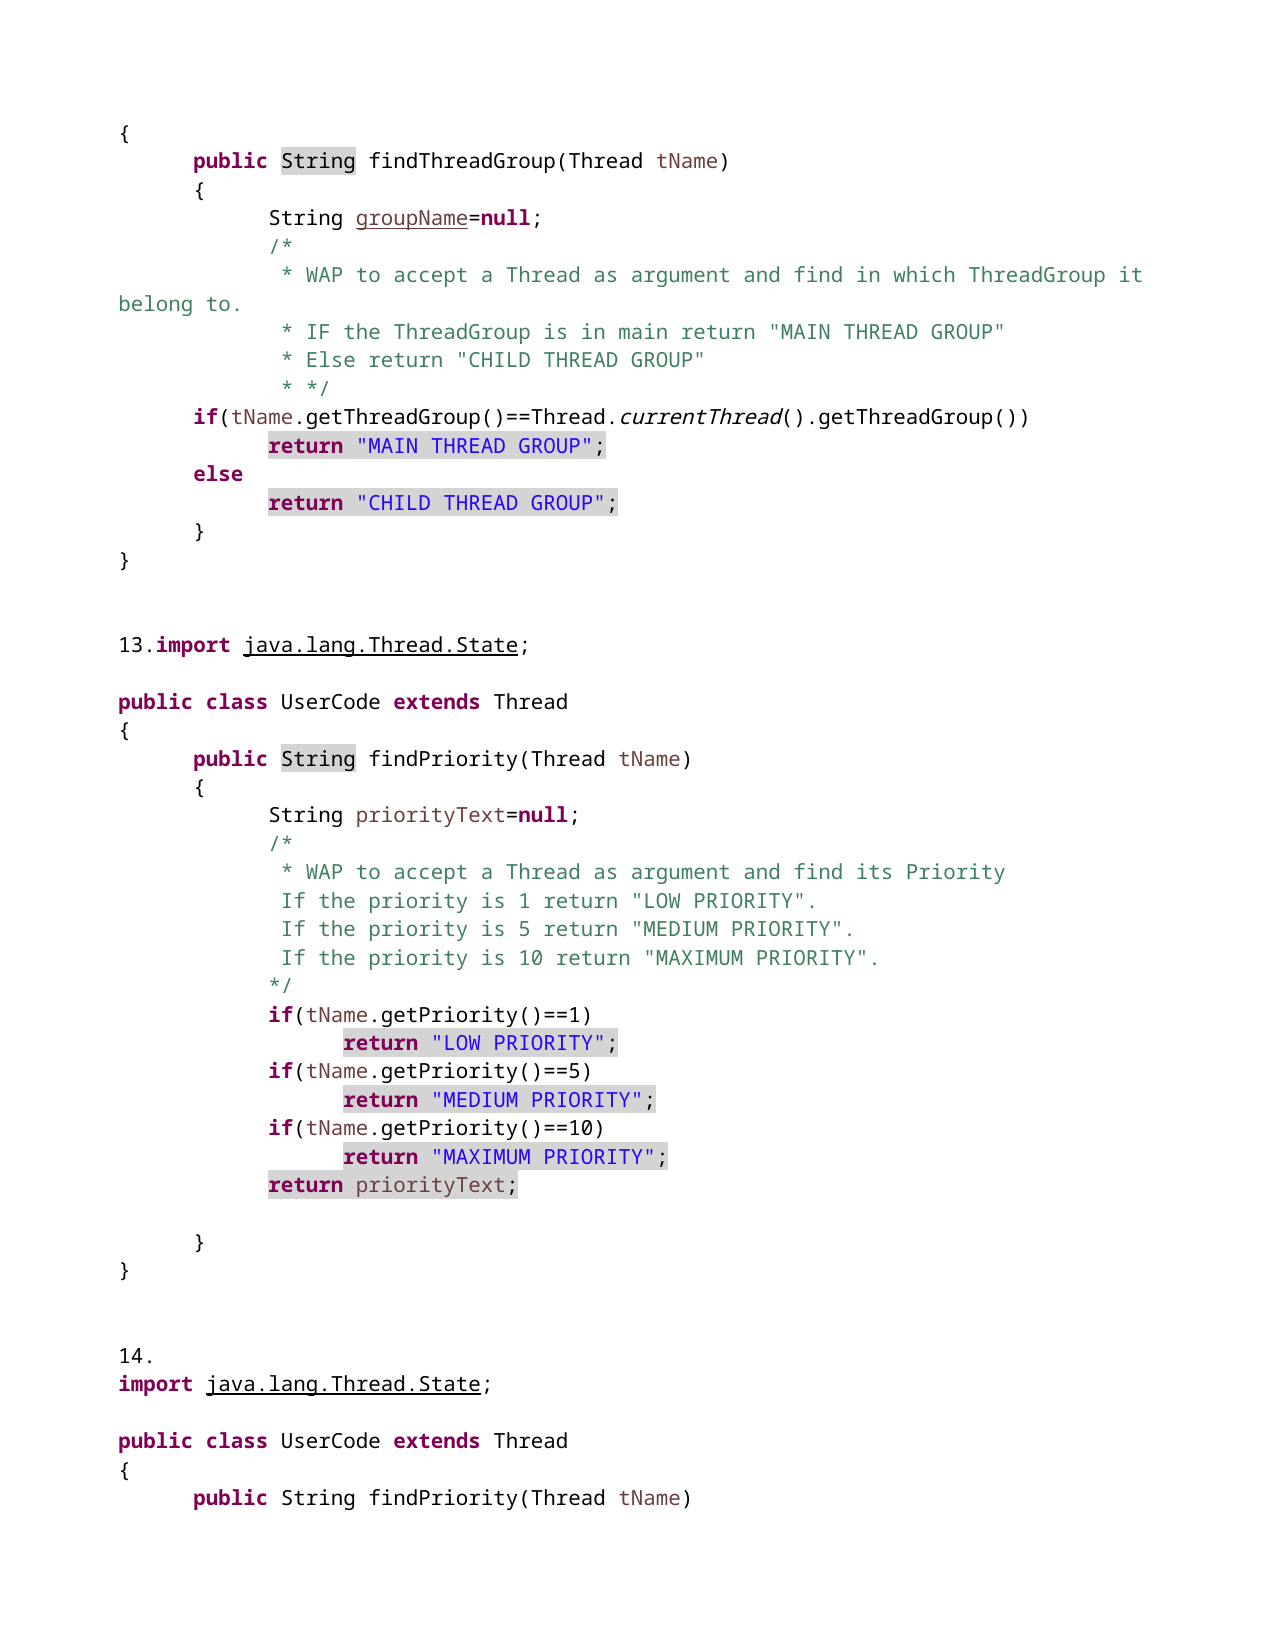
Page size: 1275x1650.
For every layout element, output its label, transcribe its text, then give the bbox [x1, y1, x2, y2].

text { [118, 118, 1157, 147]
text 14. [118, 1341, 1157, 1369]
text if(tName.getPriority()==1) [118, 1000, 1157, 1028]
text { [118, 772, 1157, 801]
text if(tName.getPriority()==10) [118, 1113, 1157, 1142]
text if(tName.getThreadGroup()==Thread.currentThread().getThreadGroup()) [118, 402, 1157, 431]
text } [118, 545, 1157, 573]
text } [118, 1256, 1157, 1284]
text { [118, 1455, 1157, 1483]
text If the priority is 10 return "MAXIMUM PRIORITY". [118, 943, 1157, 971]
text return "LOW PRIORITY"; [118, 1028, 1157, 1057]
text public class UserCode extends Thread [118, 1426, 1157, 1455]
text * IF the ThreadGroup is in main return "MAIN THREAD GROUP" [118, 317, 1157, 346]
text if(tName.getPriority()==5) [118, 1057, 1157, 1085]
text else [118, 459, 1157, 488]
text return "MAIN THREAD GROUP"; [118, 431, 1157, 459]
text public String findPriority(Thread tName) [118, 744, 1157, 772]
text * WAP to accept a Thread as argument and find its Priority [118, 857, 1157, 886]
text * Else return "CHILD THREAD GROUP" [118, 346, 1157, 374]
text /* [118, 232, 1157, 260]
text */ [118, 971, 1157, 1000]
text * WAP to accept a Thread as argument and find in which ThreadGroup it belong to. [118, 260, 1157, 317]
text } [118, 516, 1157, 545]
text String priorityText=null; [118, 801, 1157, 829]
text return priorityText; [118, 1170, 1157, 1199]
text } [118, 1227, 1157, 1256]
text { [118, 175, 1157, 203]
text return "CHILD THREAD GROUP"; [118, 488, 1157, 516]
text 13.import java.lang.Thread.State; [118, 630, 1157, 658]
text public class UserCode extends Thread [118, 687, 1157, 715]
text public String findPriority(Thread tName) [118, 1483, 1157, 1512]
text If the priority is 5 return "MEDIUM PRIORITY". [118, 914, 1157, 943]
text import java.lang.Thread.State; [118, 1369, 1157, 1398]
text return "MEDIUM PRIORITY"; [118, 1085, 1157, 1113]
text public String findThreadGroup(Thread tName) [118, 147, 1157, 175]
text return "MAXIMUM PRIORITY"; [118, 1142, 1157, 1170]
text /* [118, 829, 1157, 857]
text String groupName=null; [118, 203, 1157, 232]
text * */ [118, 374, 1157, 402]
text { [118, 715, 1157, 744]
text If the priority is 1 return "LOW PRIORITY". [118, 886, 1157, 914]
